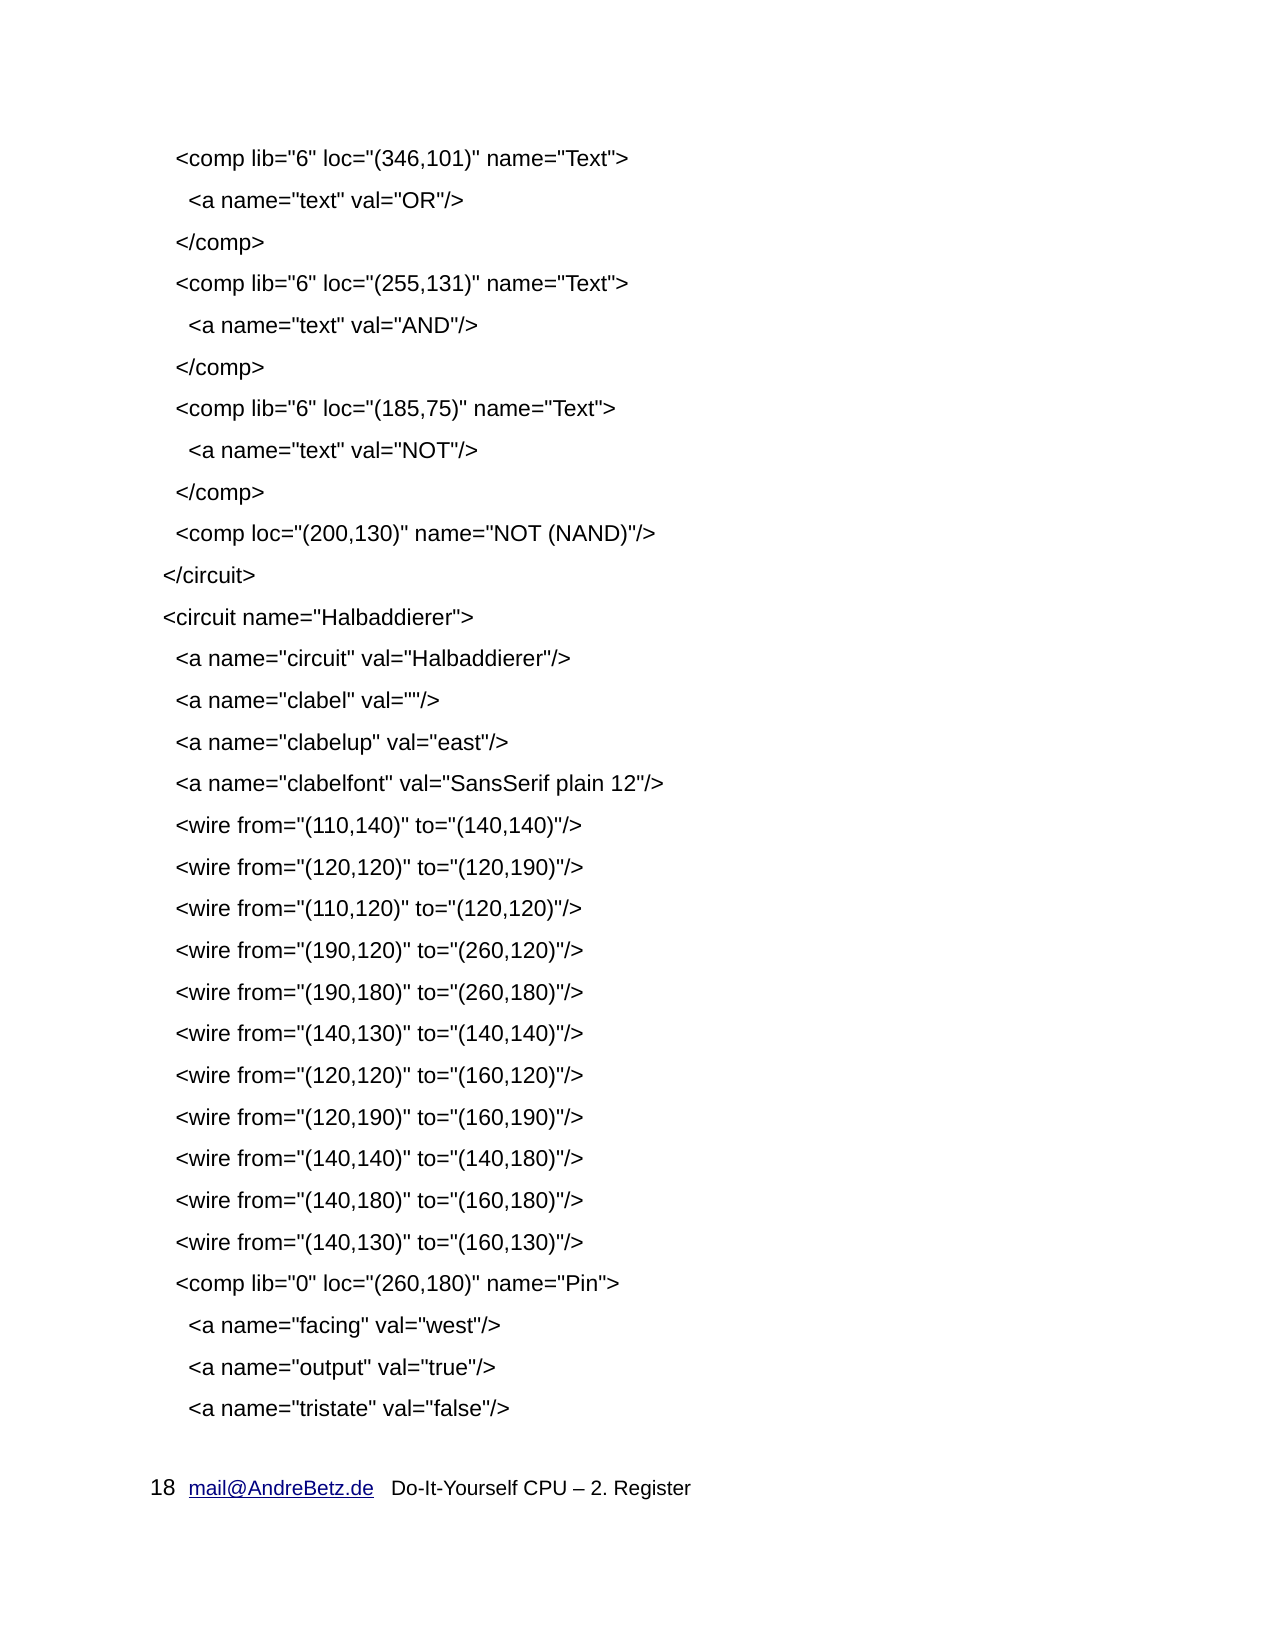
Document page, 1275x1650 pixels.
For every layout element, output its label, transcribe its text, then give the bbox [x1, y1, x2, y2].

text <wire from="(190,120)" to="(260,120)"/> [551, 942, 1125, 962]
text <wire from="(120,120)" to="(120,190)"/> [460, 858, 552, 879]
text <wire from="(120,120)" to="(120,190)"/> [397, 858, 462, 879]
text <wire from="(110,120)" to="(120,120)"/> [307, 900, 397, 921]
text <comp loc="(200,130)" name="NOT (NAND)"/> [305, 525, 396, 546]
text <comp loc="(200,130)" name="NOT (NAND)"/> [550, 525, 624, 546]
text <wire from="(120,190)" to="(160,190)"/> [460, 1108, 552, 1129]
text <a name="clabelup" val="east"/> [150, 733, 1125, 754]
text <wire from="(110,140)" to="(140,140)"/> [459, 817, 550, 837]
text <a name="text" val="OR"/> [150, 192, 1125, 212]
text <wire from="(140,140)" to="(140,180)"/> [550, 1150, 1125, 1171]
text <wire from="(110,120)" to="(120,120)"/> [548, 900, 1125, 921]
text <wire from="(110,120)" to="(120,120)"/> [395, 900, 461, 921]
text </comp> [150, 358, 1125, 379]
text <comp lib="6" loc="(255,131)" name="Text"> [376, 275, 468, 296]
text <wire from="(140,130)" to="(140,140)"/> [307, 1025, 399, 1046]
text <comp lib="6" loc="(185,75)" name="Text"> [453, 400, 1125, 421]
text <wire from="(140,180)" to="(160,180)"/> [398, 1192, 462, 1212]
text <wire from="(120,120)" to="(120,190)"/> [150, 858, 309, 879]
text <wire from="(190,120)" to="(260,120)"/> [398, 942, 462, 962]
text <comp lib="0" loc="(260,180)" name="Pin"> [466, 1275, 1125, 1296]
text <wire from="(140,130)" to="(160,130)"/> [150, 1233, 309, 1254]
text <wire from="(190,180)" to="(260,180)"/> [460, 983, 552, 1004]
text <wire from="(120,190)" to="(160,190)"/> [150, 1108, 309, 1129]
text <wire from="(120,120)" to="(160,120)"/> [551, 1067, 1125, 1087]
text <comp lib="6" loc="(346,101)" name="Text"> [150, 150, 378, 171]
text <wire from="(110,140)" to="(140,140)"/> [396, 817, 461, 837]
text <wire from="(190,180)" to="(260,180)"/> [150, 983, 309, 1004]
text </circuit> [150, 567, 1125, 587]
text <wire from="(110,120)" to="(120,120)"/> [459, 900, 550, 921]
text <wire from="(140,130)" to="(140,140)"/> [397, 1025, 462, 1046]
text <comp loc="(200,130)" name="NOT (NAND)"/> [394, 525, 552, 546]
text <a name="facing" val="west"/> [150, 1317, 1125, 1337]
text <wire from="(190,180)" to="(260,180)"/> [550, 983, 1125, 1004]
text <wire from="(140,140)" to="(140,180)"/> [460, 1150, 552, 1171]
text <wire from="(140,130)" to="(160,130)"/> [307, 1233, 399, 1254]
text <wire from="(140,140)" to="(140,180)"/> [307, 1150, 399, 1171]
text <wire from="(140,140)" to="(140,180)"/> [150, 1150, 309, 1171]
text <wire from="(120,120)" to="(160,120)"/> [460, 1067, 552, 1087]
text <wire from="(140,180)" to="(160,180)"/> [460, 1192, 552, 1212]
text <wire from="(120,120)" to="(160,120)"/> [398, 1067, 462, 1087]
text <circuit name="Halbaddierer"> [150, 608, 1125, 629]
text <wire from="(110,120)" to="(120,120)"/> [150, 900, 309, 921]
text <wire from="(120,190)" to="(160,190)"/> [397, 1108, 462, 1129]
text <comp lib="0" loc="(260,180)" name="Pin"> [150, 1275, 378, 1296]
text <wire from="(110,140)" to="(140,140)"/> [307, 817, 397, 837]
text <wire from="(190,120)" to="(260,120)"/> [150, 942, 309, 962]
text <a name="clabelfont" val="SansSerif plain 12"/> [150, 775, 1125, 796]
text <wire from="(190,120)" to="(260,120)"/> [307, 942, 399, 962]
text <wire from="(120,120)" to="(120,190)"/> [307, 858, 399, 879]
text <wire from="(140,130)" to="(160,130)"/> [550, 1233, 1125, 1254]
text <comp lib="6" loc="(346,101)" name="Text"> [466, 150, 1125, 171]
text <wire from="(190,120)" to="(260,120)"/> [460, 942, 552, 962]
text <a name="text" val="AND"/> [150, 317, 1125, 337]
text <comp lib="6" loc="(346,101)" name="Text"> [376, 150, 468, 171]
text <wire from="(140,130)" to="(140,140)"/> [150, 1025, 309, 1046]
text <comp loc="(200,130)" name="NOT (NAND)"/> [150, 525, 307, 546]
text <wire from="(190,180)" to="(260,180)"/> [397, 983, 462, 1004]
text <wire from="(120,190)" to="(160,190)"/> [550, 1108, 1125, 1129]
text <wire from="(140,130)" to="(140,140)"/> [460, 1025, 552, 1046]
text <wire from="(190,180)" to="(260,180)"/> [307, 983, 399, 1004]
text <wire from="(140,130)" to="(140,140)"/> [550, 1025, 1125, 1046]
text <wire from="(140,130)" to="(160,130)"/> [460, 1233, 552, 1254]
text </comp> [150, 233, 1125, 254]
text <wire from="(140,180)" to="(160,180)"/> [150, 1192, 309, 1212]
text <wire from="(140,180)" to="(160,180)"/> [307, 1192, 399, 1212]
text <a name="tristate" val="false"/> [150, 1400, 1125, 1421]
text <wire from="(120,120)" to="(120,190)"/> [550, 858, 1125, 879]
text <wire from="(120,120)" to="(160,120)"/> [150, 1067, 309, 1087]
text <wire from="(140,130)" to="(160,130)"/> [397, 1233, 462, 1254]
text <comp loc="(200,130)" name="NOT (NAND)"/> [622, 525, 1125, 546]
text <wire from="(110,140)" to="(140,140)"/> [549, 817, 1125, 837]
text <wire from="(110,140)" to="(140,140)"/> [150, 817, 309, 837]
text <a name="clabel" val=""/> [150, 692, 1125, 712]
text <comp lib="6" loc="(185,75)" name="Text"> [150, 400, 378, 421]
text <a name="output" val="true"/> [150, 1358, 1125, 1379]
text </comp> [150, 483, 1125, 504]
text <wire from="(140,180)" to="(160,180)"/> [551, 1192, 1125, 1212]
text <wire from="(120,120)" to="(160,120)"/> [307, 1067, 399, 1087]
text <comp lib="6" loc="(185,75)" name="Text"> [376, 400, 455, 421]
text <comp lib="6" loc="(255,131)" name="Text"> [150, 275, 378, 296]
text <wire from="(120,190)" to="(160,190)"/> [307, 1108, 399, 1129]
text <comp lib="6" loc="(255,131)" name="Text"> [466, 275, 1125, 296]
text <a name="text" val="NOT"/> [150, 442, 1125, 462]
text <wire from="(140,140)" to="(140,180)"/> [397, 1150, 462, 1171]
text <comp lib="0" loc="(260,180)" name="Pin"> [376, 1275, 468, 1296]
text <a name="circuit" val="Halbaddierer"/> [150, 650, 1125, 671]
